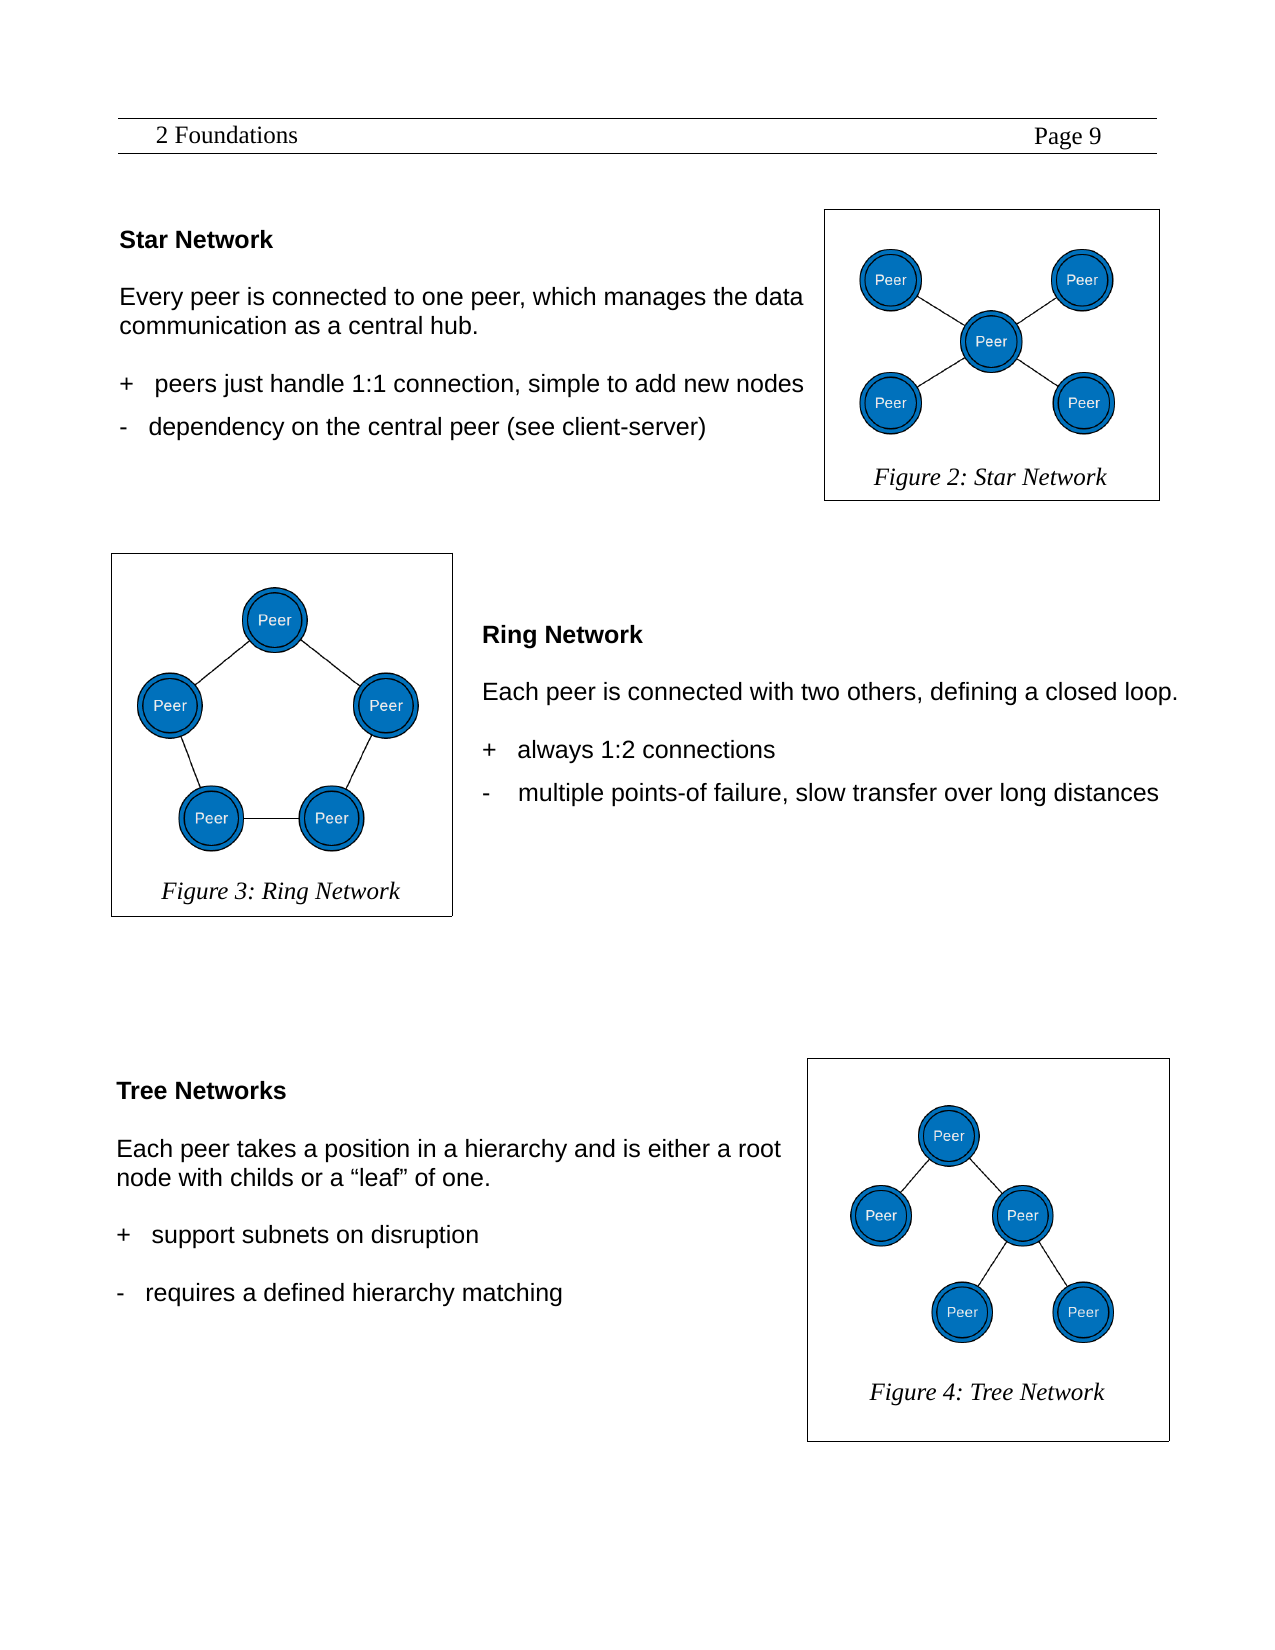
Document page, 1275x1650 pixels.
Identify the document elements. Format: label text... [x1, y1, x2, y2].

text Figure 4: Tree Network [810, 1074, 1166, 1406]
picture [813, 1077, 1149, 1378]
picture [114, 557, 449, 877]
text Figure 3: Ring Network [114, 877, 449, 905]
text Figure 2: Star Network [827, 463, 1156, 491]
picture [826, 211, 1156, 463]
